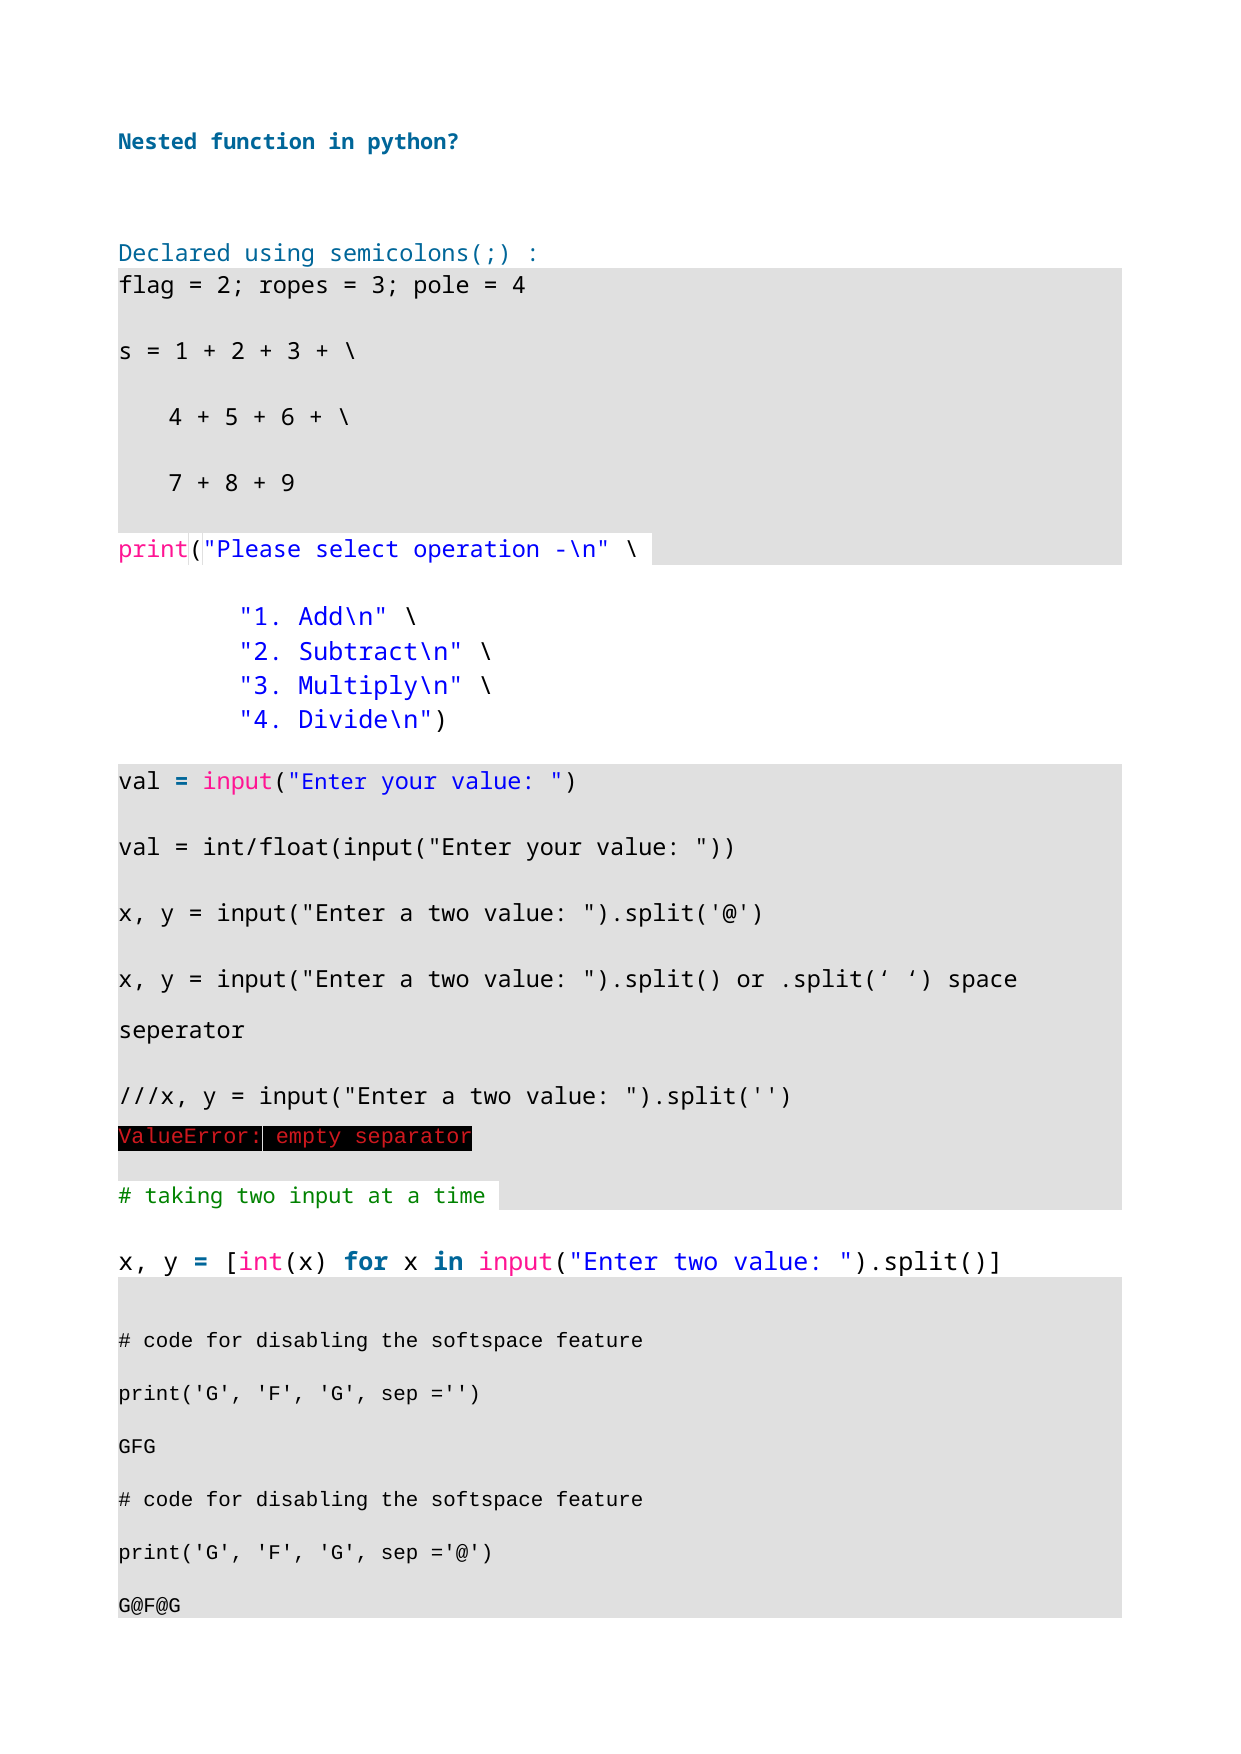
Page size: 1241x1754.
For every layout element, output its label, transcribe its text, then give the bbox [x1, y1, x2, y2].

text val = input("Enter your value: ") [118, 764, 1122, 796]
text G@F@G [118, 1595, 1122, 1618]
text GFG [118, 1436, 1122, 1459]
text print("Please select operation -\n" \ [118, 533, 1122, 565]
text Nested function in python? [118, 118, 1122, 156]
text print('G', 'F', 'G', sep ='@') [118, 1542, 1122, 1565]
text x, y = [int(x) for x in input("Enter two value: ").split()] [118, 1243, 1122, 1277]
text val = int/float(input("Enter your value: ")) [118, 830, 1122, 862]
text x, y = input("Enter a two value: ").split('@') [118, 897, 1122, 928]
text "4. Divide\n") [118, 702, 1122, 736]
text x, y = input("Enter a two value: ").split() or .split(‘ ‘) space seperator [118, 963, 1122, 1045]
text "1. Add\n" \ [118, 599, 1122, 633]
text "2. Subtract\n" \ [118, 633, 1122, 667]
text print('G', 'F', 'G', sep ='') [118, 1383, 1122, 1407]
text 4 + 5 + 6 + \ [118, 400, 1122, 432]
text Declared using semicolons(;) : [118, 231, 1122, 268]
text "3. Multiply\n" \ [118, 667, 1122, 702]
text ///x, y = input("Enter a two value: ").split('') ValueError: empty separator [118, 1079, 1122, 1151]
text flag = 2; ropes = 3; pole = 4 [118, 268, 1122, 300]
text # code for disabling the softspace feature [118, 1330, 1122, 1354]
text 7 + 8 + 9 [118, 467, 1122, 498]
text # code for disabling the softspace feature [118, 1489, 1122, 1512]
text s = 1 + 2 + 3 + \ [118, 334, 1122, 366]
text # taking two input at a time [118, 1181, 1122, 1210]
